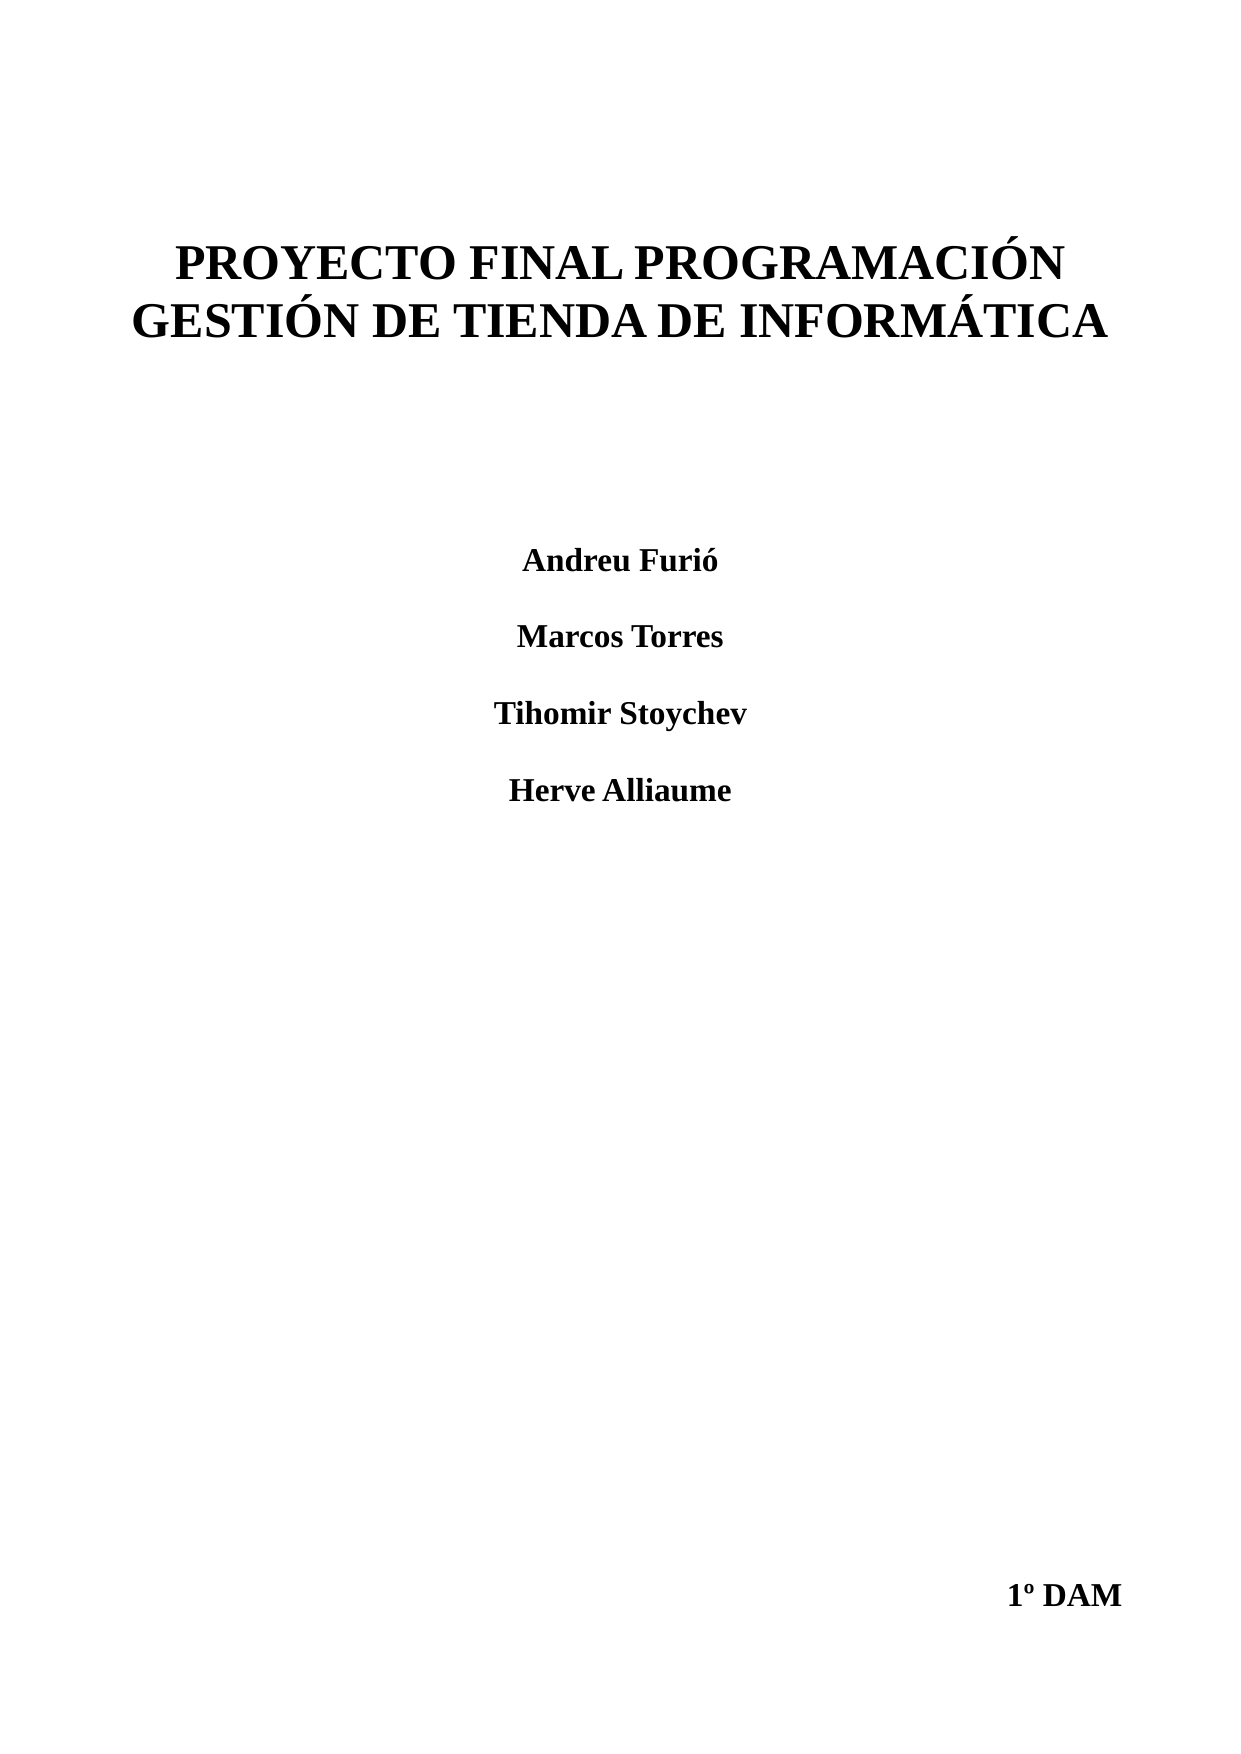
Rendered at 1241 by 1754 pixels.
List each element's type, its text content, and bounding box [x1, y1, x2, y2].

text GESTIÓN DE TIENDA DE INFORMÁTICA [118, 291, 1122, 348]
text 1º DAM [118, 1575, 1122, 1613]
text Herve Alliaume [118, 770, 1122, 808]
text Andreu Furió [118, 540, 1122, 578]
text Tihomir Stoychev [118, 693, 1122, 731]
text Marcos Torres [118, 616, 1122, 655]
text PROYECTO FINAL PROGRAMACIÓN [118, 233, 1122, 291]
